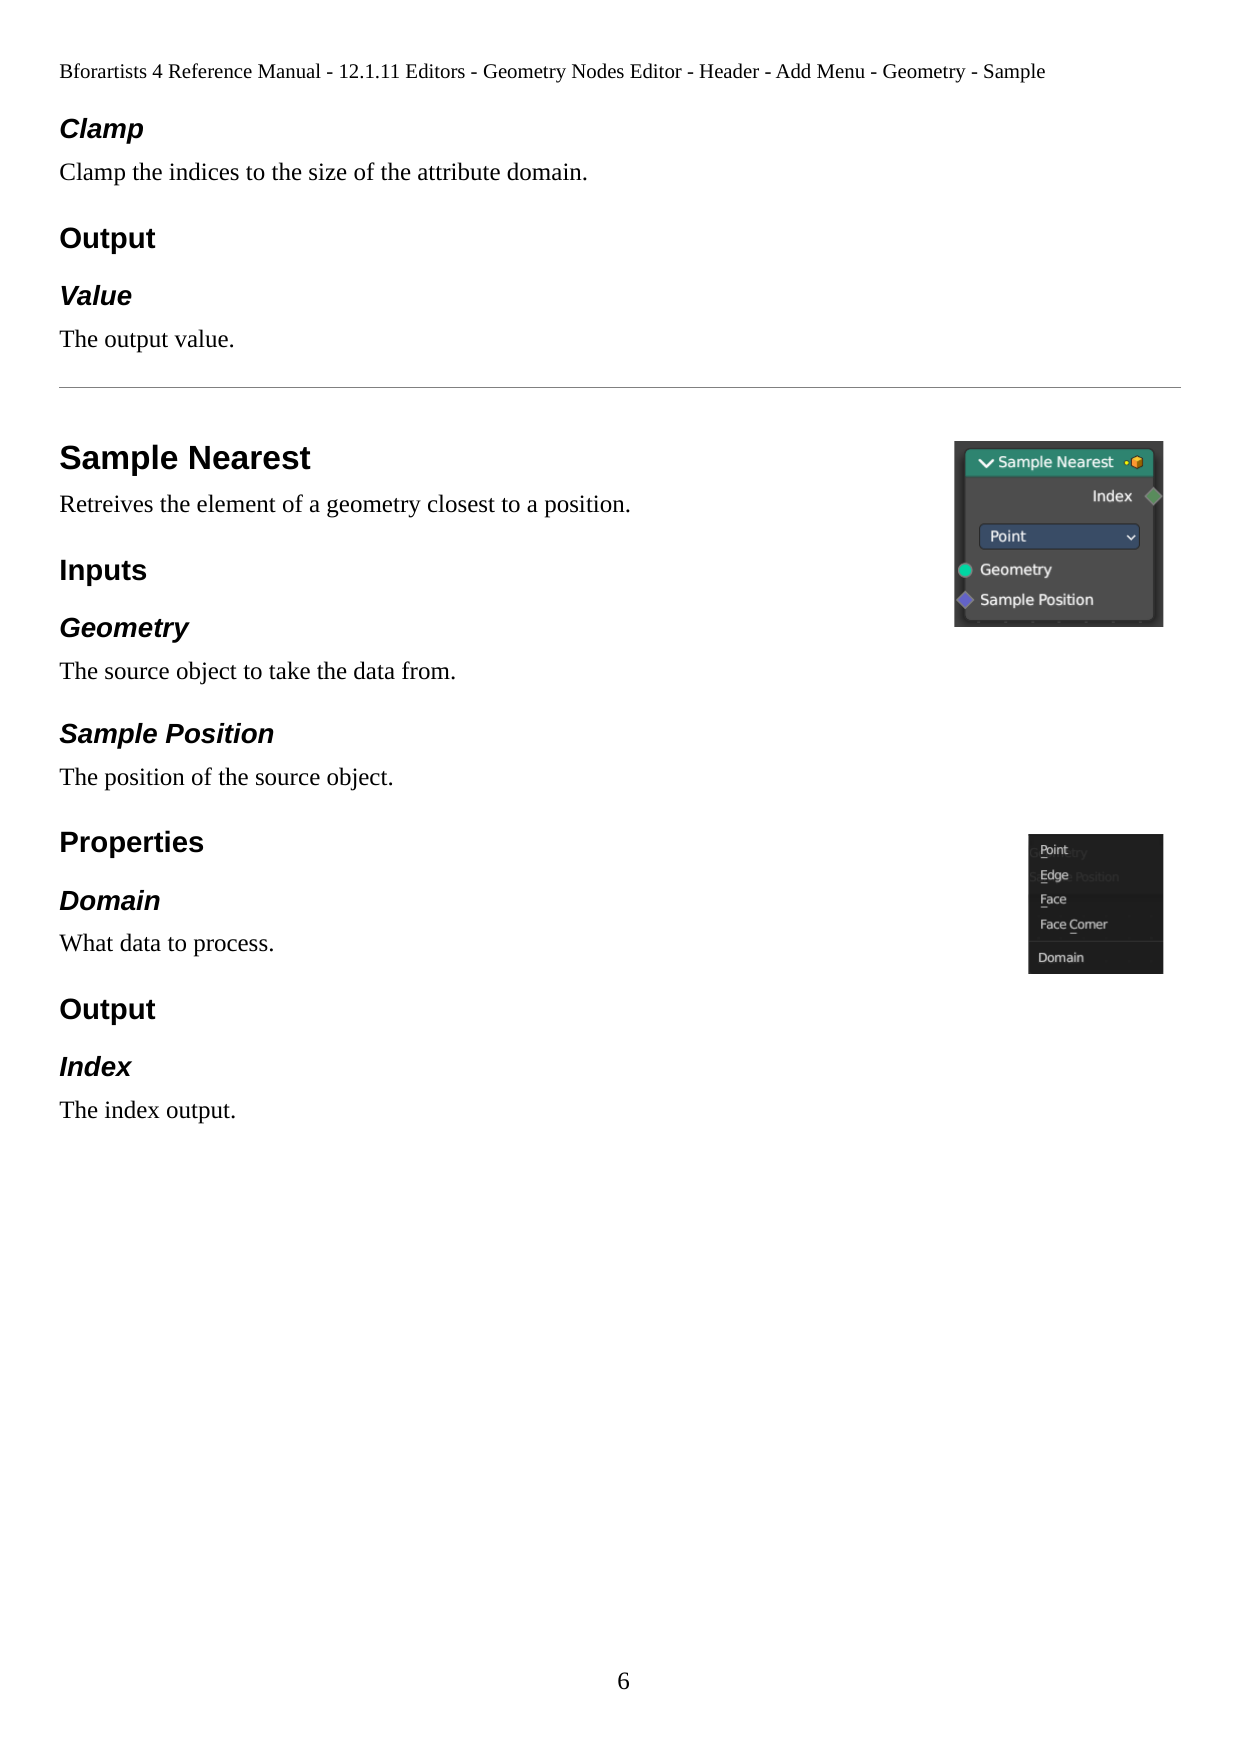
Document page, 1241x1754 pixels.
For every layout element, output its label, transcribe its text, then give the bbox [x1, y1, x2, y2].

subtitle Geometry [59, 611, 1181, 643]
picture [954, 441, 1164, 627]
subtitle Properties [59, 825, 1181, 859]
subtitle [1164, 553, 1181, 586]
text The index output. [59, 1095, 1181, 1124]
text The position of the source object. [59, 762, 1181, 790]
subtitle Output [59, 992, 1181, 1026]
subtitle Clamp [59, 113, 1181, 144]
subtitle Domain [59, 884, 1028, 916]
text The output value. [59, 324, 1181, 352]
picture [1028, 834, 1164, 974]
text The source object to take the data from. [59, 656, 1181, 684]
subtitle Output [59, 221, 1181, 254]
subtitle Value [59, 279, 1181, 311]
subtitle [1164, 884, 1181, 916]
subtitle Index [59, 1051, 1181, 1083]
subtitle Inputs [59, 553, 954, 586]
text [1164, 928, 1181, 957]
subtitle Sample Nearest [59, 438, 1181, 476]
text Clamp the indices to the size of the attribute domain. [59, 157, 1181, 186]
text Retreives the element of a geometry closest to a position. [59, 489, 954, 518]
text What data to process. [59, 928, 1028, 957]
subtitle Sample Position [59, 717, 1181, 749]
